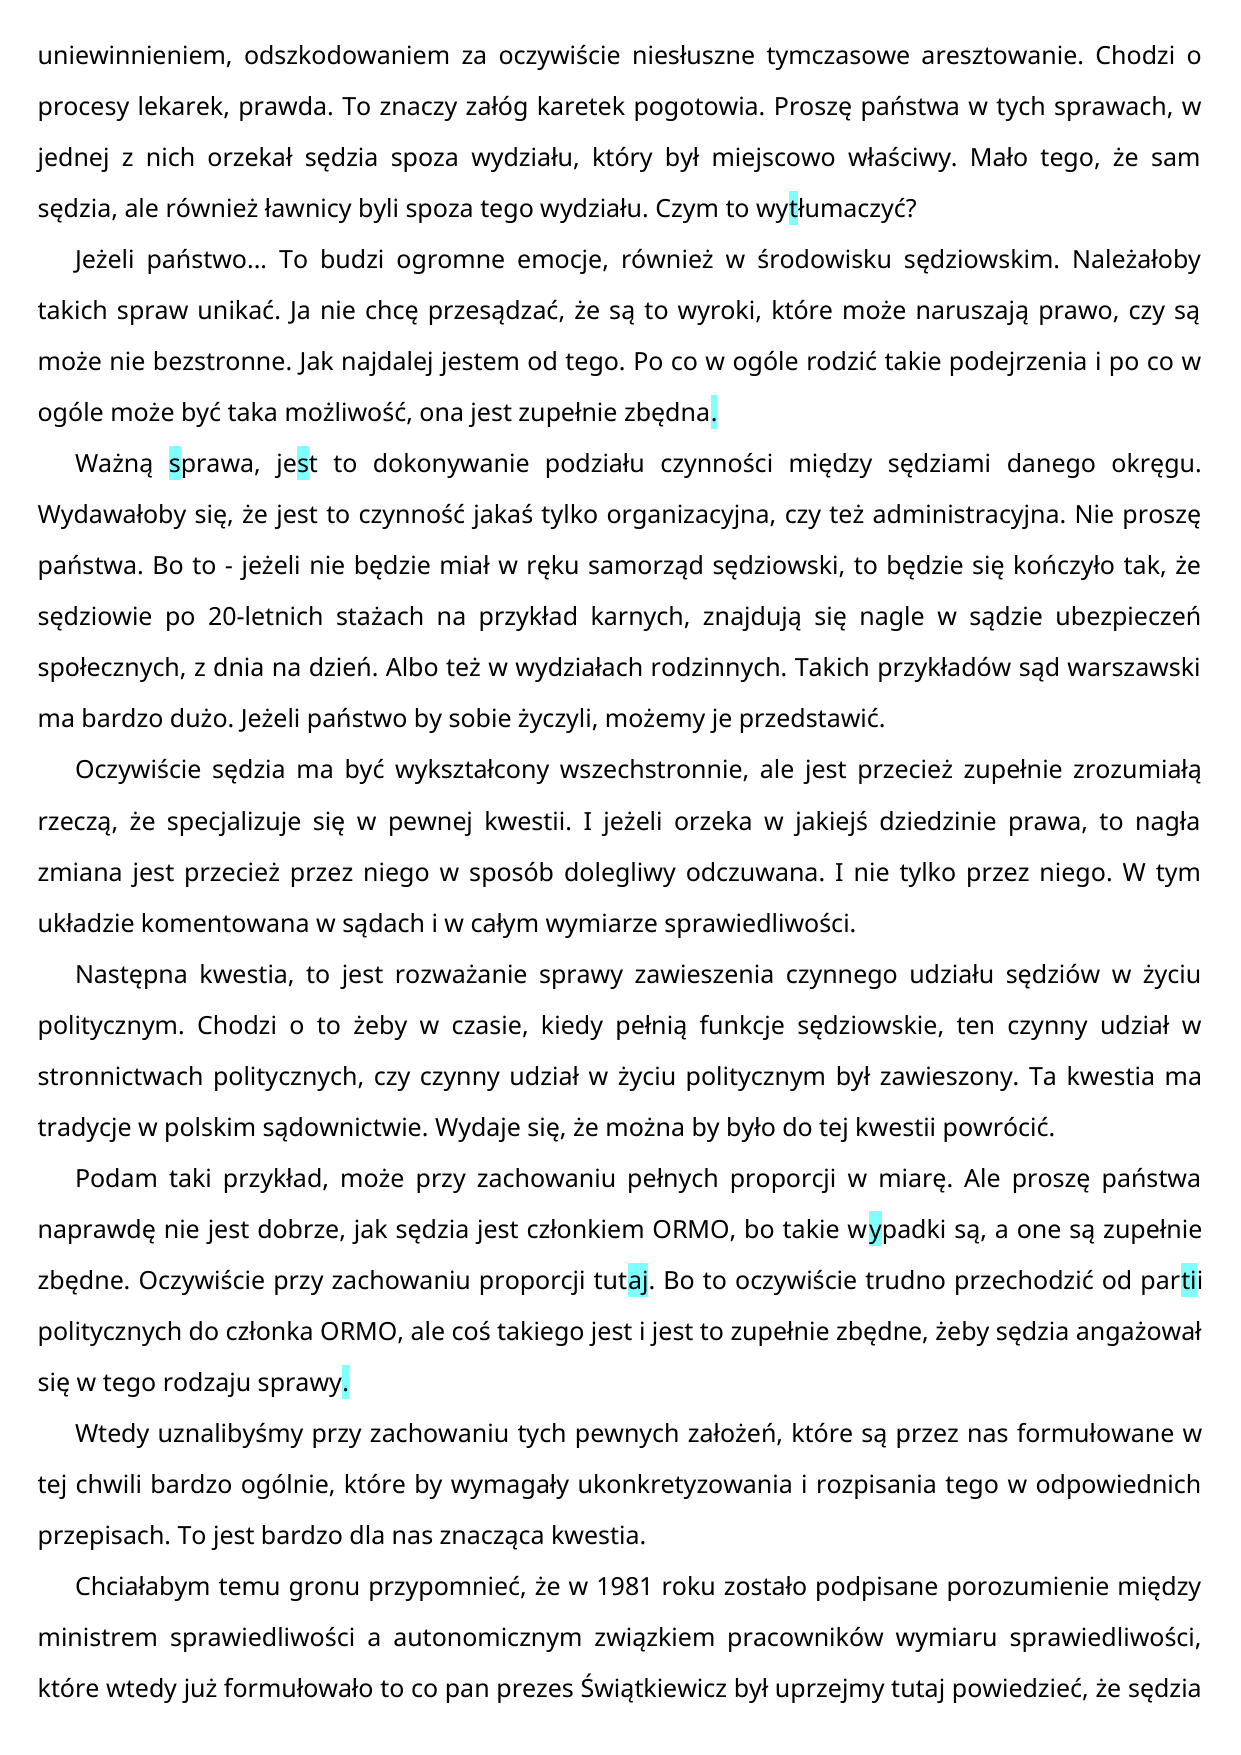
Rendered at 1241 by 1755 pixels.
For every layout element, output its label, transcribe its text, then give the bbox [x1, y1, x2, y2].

text Ważną sprawa, jest to dokonywanie podziału czynności między sędziami danego okręgu. Wydawałoby się, że jest to czynność jakaś tylko organizacyjna, czy też administracyjna. Nie proszę państwa. Bo to - jeżeli nie będzie miał w ręku samorząd sędziowski, to będzie się kończyło tak, że sędziowie po 20-letnich stażach na przykład karnych, znajdują się nagle w sądzie ubezpieczeń społecznych, z dnia na dzień. Albo też w wydziałach rodzinnych. Takich przykładów sąd warszawski ma bardzo dużo. Jeżeli państwo by sobie życzyli, możemy je przedstawić. [37, 446, 1203, 735]
text Następna kwestia, to jest rozważanie sprawy zawieszenia czynnego udziału sędziów w życiu politycznym. Chodzi o to żeby w czasie, kiedy pełnią funkcje sędziowskie, ten czynny udział w stronnictwach politycznych, czy czynny udział w życiu politycznym był zawieszony. Ta kwestia ma tradycje w polskim sądownictwie. Wydaje się, że można by było do tej kwestii powrócić. [37, 956, 1203, 1143]
text Podam taki przykład, może przy zachowaniu pełnych proporcji w miarę. Ale proszę państwa naprawdę nie jest dobrze, jak sędzia jest członkiem ORMO, bo takie wypadki są, a one są zupełnie zbędne. Oczywiście przy zachowaniu proporcji tutaj. Bo to oczywiście trudno przechodzić od partii politycznych do członka ORMO, ale coś takiego jest i jest to zupełnie zbędne, żeby sędzia angażował się w tego rodzaju sprawy. [37, 1160, 1203, 1399]
text Wtedy uznalibyśmy przy zachowaniu tych pewnych założeń, które są przez nas formułowane w tej chwili bardzo ogólnie, które by wymagały ukonkretyzowania i rozpisania tego w odpowiednich przepisach. To jest bardzo dla nas znacząca kwestia. [37, 1416, 1203, 1552]
text Chciałabym temu gronu przypomnieć, że w 1981 roku zostało podpisane porozumienie między ministrem sprawiedliwości a autonomicznym związkiem pracowników wymiaru sprawiedliwości, które wtedy już formułowało to co pan prezes Świątkiewicz był uprzejmy tutaj powiedzieć, że sędzia [37, 1569, 1203, 1705]
text Oczywiście sędzia ma być wykształcony wszechstronnie, ale jest przecież zupełnie zrozumiałą rzeczą, że specjalizuje się w pewnej kwestii. I jeżeli orzeka w jakiejś dziedzinie prawa, to nagła zmiana jest przecież przez niego w sposób dolegliwy odczuwana. I nie tylko przez niego. W tym układzie komentowana w sądach i w całym wymiarze sprawiedliwości. [37, 752, 1203, 939]
text uniewinnieniem, odszkodowaniem za oczywiście niesłuszne tymczasowe aresztowanie. Chodzi o procesy lekarek, prawda. To znaczy załóg karetek pogotowia. Proszę państwa w tych sprawach, w jednej z nich orzekał sędzia spoza wydziału, który był miejscowo właściwy. Mało tego, że sam sędzia, ale również ławnicy byli spoza tego wydziału. Czym to wytłumaczyć? [37, 37, 1203, 225]
text Jeżeli państwo... To budzi ogromne emocje, również w środowisku sędziowskim. Należałoby takich spraw unikać. Ja nie chcę przesądzać, że są to wyroki, które może naruszają prawo, czy są może nie bezstronne. Jak najdalej jestem od tego. Po co w ogóle rodzić takie podejrzenia i po co w ogóle może być taka możliwość, ona jest zupełnie zbędna. [37, 242, 1203, 429]
